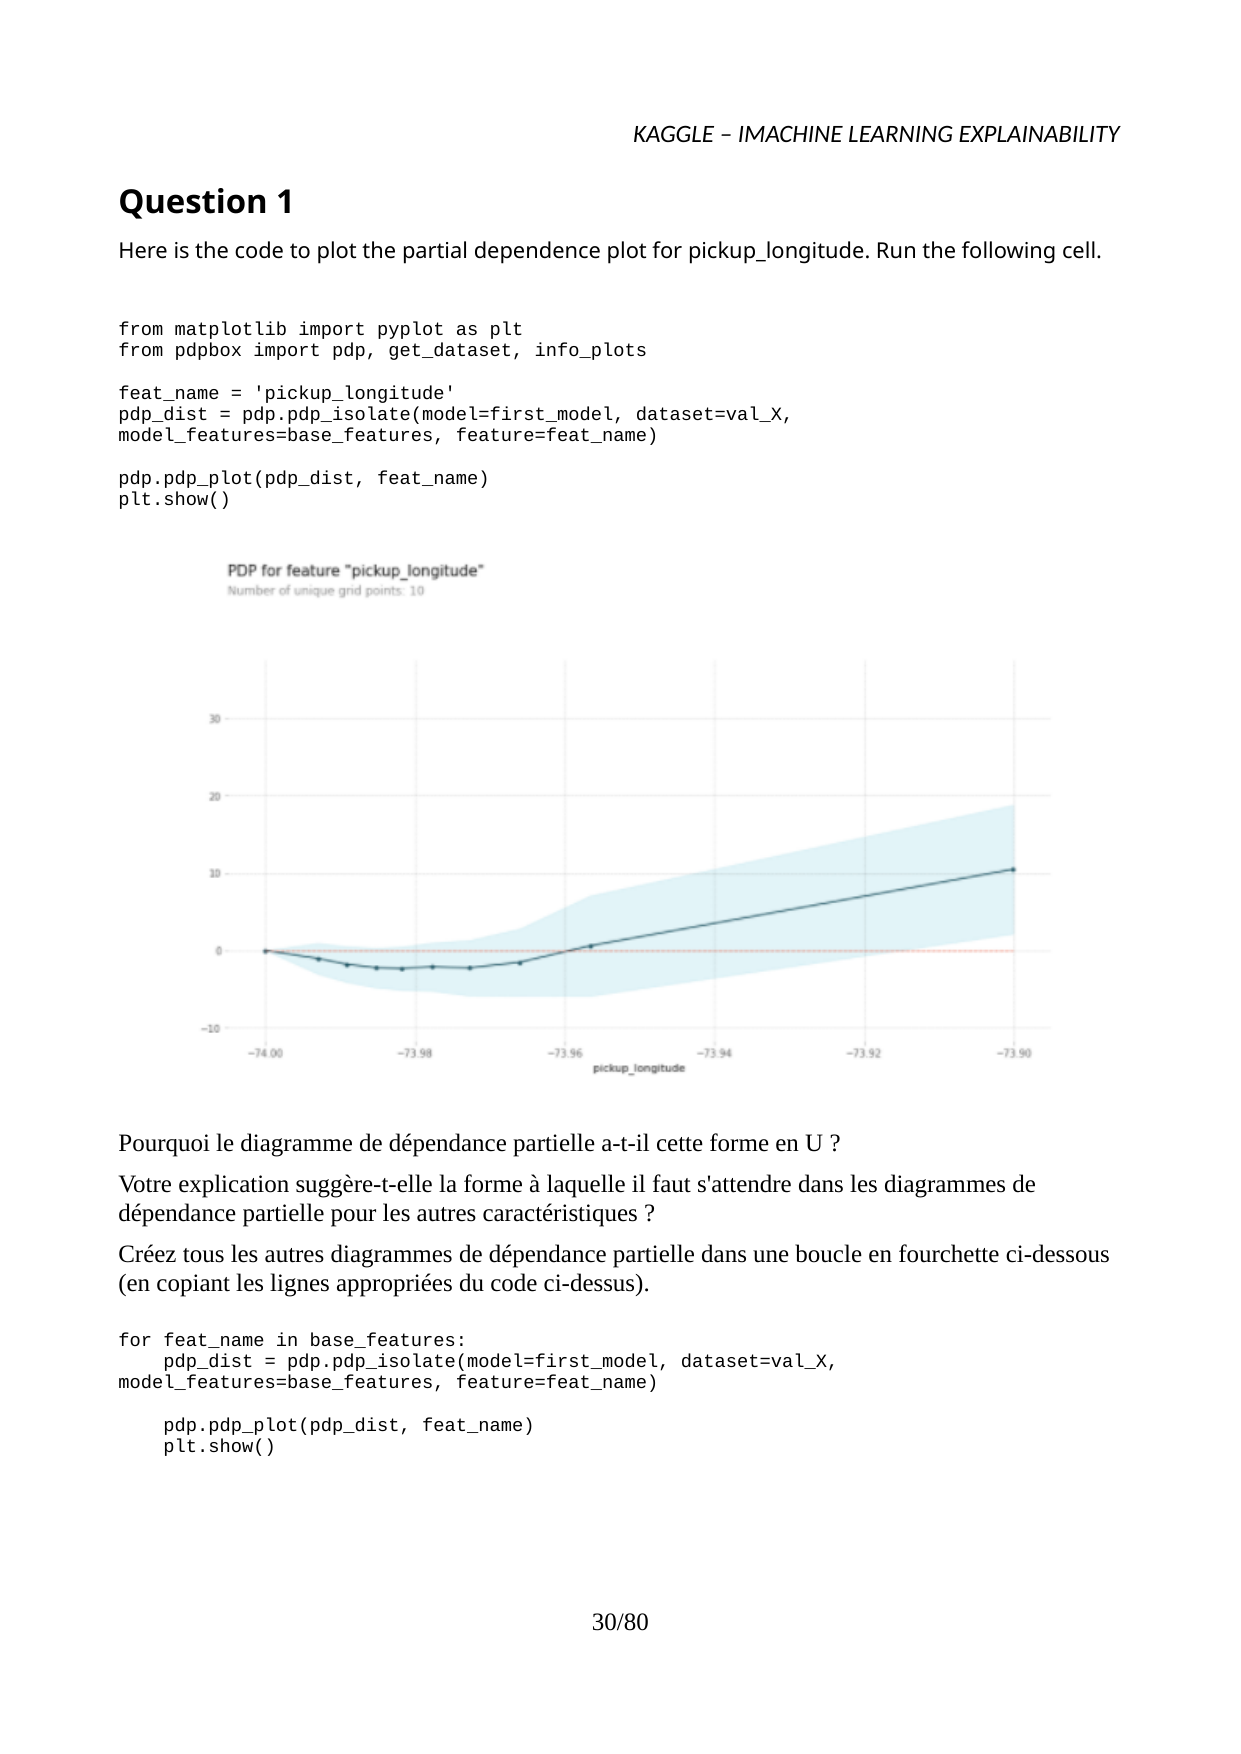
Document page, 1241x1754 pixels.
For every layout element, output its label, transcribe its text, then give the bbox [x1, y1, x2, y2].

text pdp_dist = pdp.pdp_isolate(model=first_model, dataset=val_X, model_features=base_features, feature=feat_name) [118, 1352, 1122, 1394]
text from pdpbox import pdp, get_dataset, info_plots [118, 341, 1122, 362]
text Votre explication suggère-t-elle la forme à laquelle il faut s'attendre dans les diagrammes de dépendance partielle pour les autres caractéristiques ? [118, 1169, 1122, 1227]
text pdp.pdp_plot(pdp_dist, feat_name) [118, 469, 1122, 490]
text Here is the code to plot the partial dependence plot for pickup_longitude. Run the following cell. [118, 235, 1122, 265]
text pdp.pdp_plot(pdp_dist, feat_name) [118, 1416, 1122, 1437]
text plt.show() [118, 490, 1122, 511]
text for feat_name in base_features: [118, 1331, 1122, 1352]
subtitle Question 1 [118, 178, 1122, 223]
text from matplotlib import pyplot as plt [118, 320, 1122, 341]
text Créez tous les autres diagrammes de dépendance partielle dans une boucle en fourchette ci-dessous (en copiant les lignes appropriées du code ci-dessus). [118, 1239, 1122, 1297]
text plt.show() [118, 1437, 1122, 1458]
text Pourquoi le diagramme de dépendance partielle a-t-il cette forme en U ? [118, 1128, 1122, 1157]
text pdp_dist = pdp.pdp_isolate(model=first_model, dataset=val_X, model_features=base_features, feature=feat_name) [118, 405, 1122, 447]
text feat_name = 'pickup_longitude' [118, 384, 1122, 405]
picture [172, 532, 1068, 1105]
